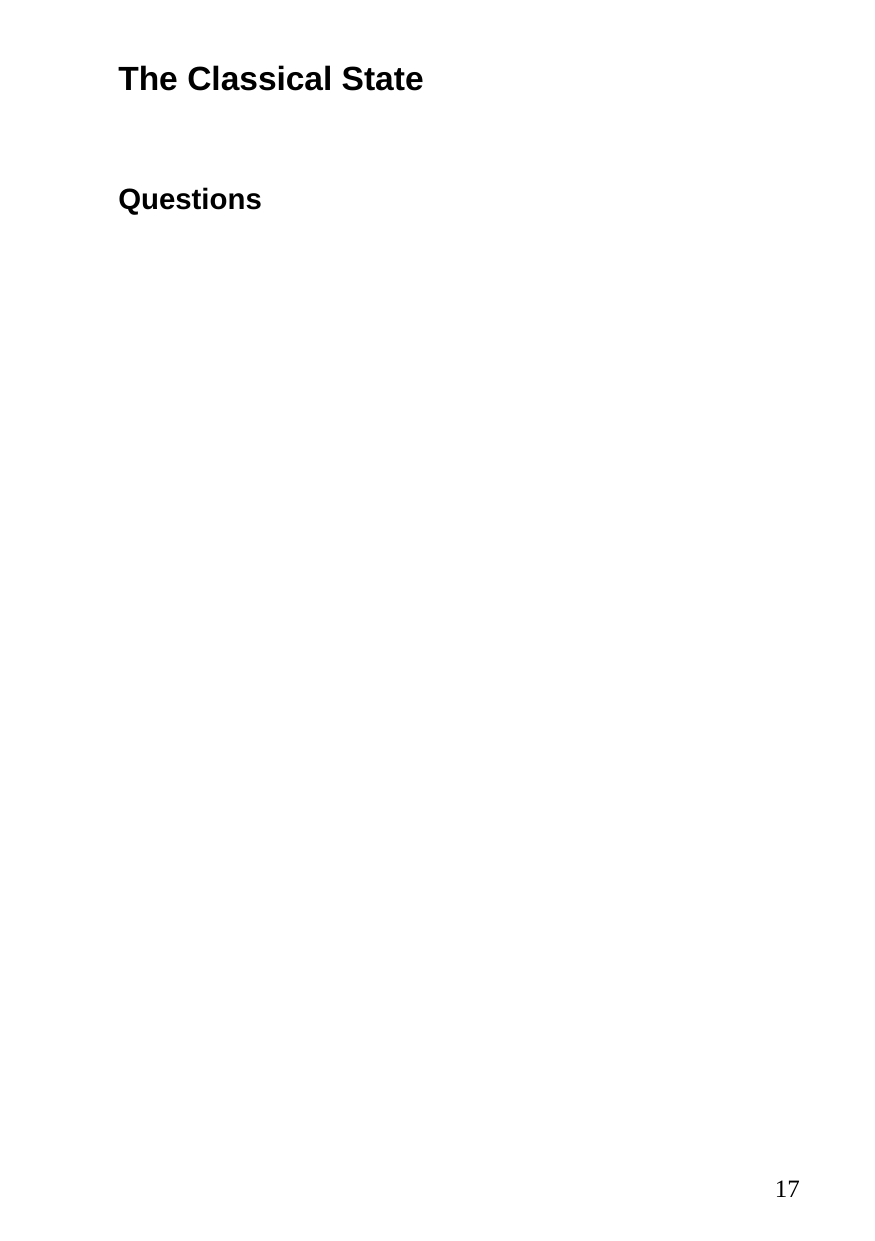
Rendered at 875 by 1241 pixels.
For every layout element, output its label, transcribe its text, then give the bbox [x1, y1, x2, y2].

subtitle Questions [118, 182, 799, 215]
subtitle The Classical State [118, 58, 799, 97]
